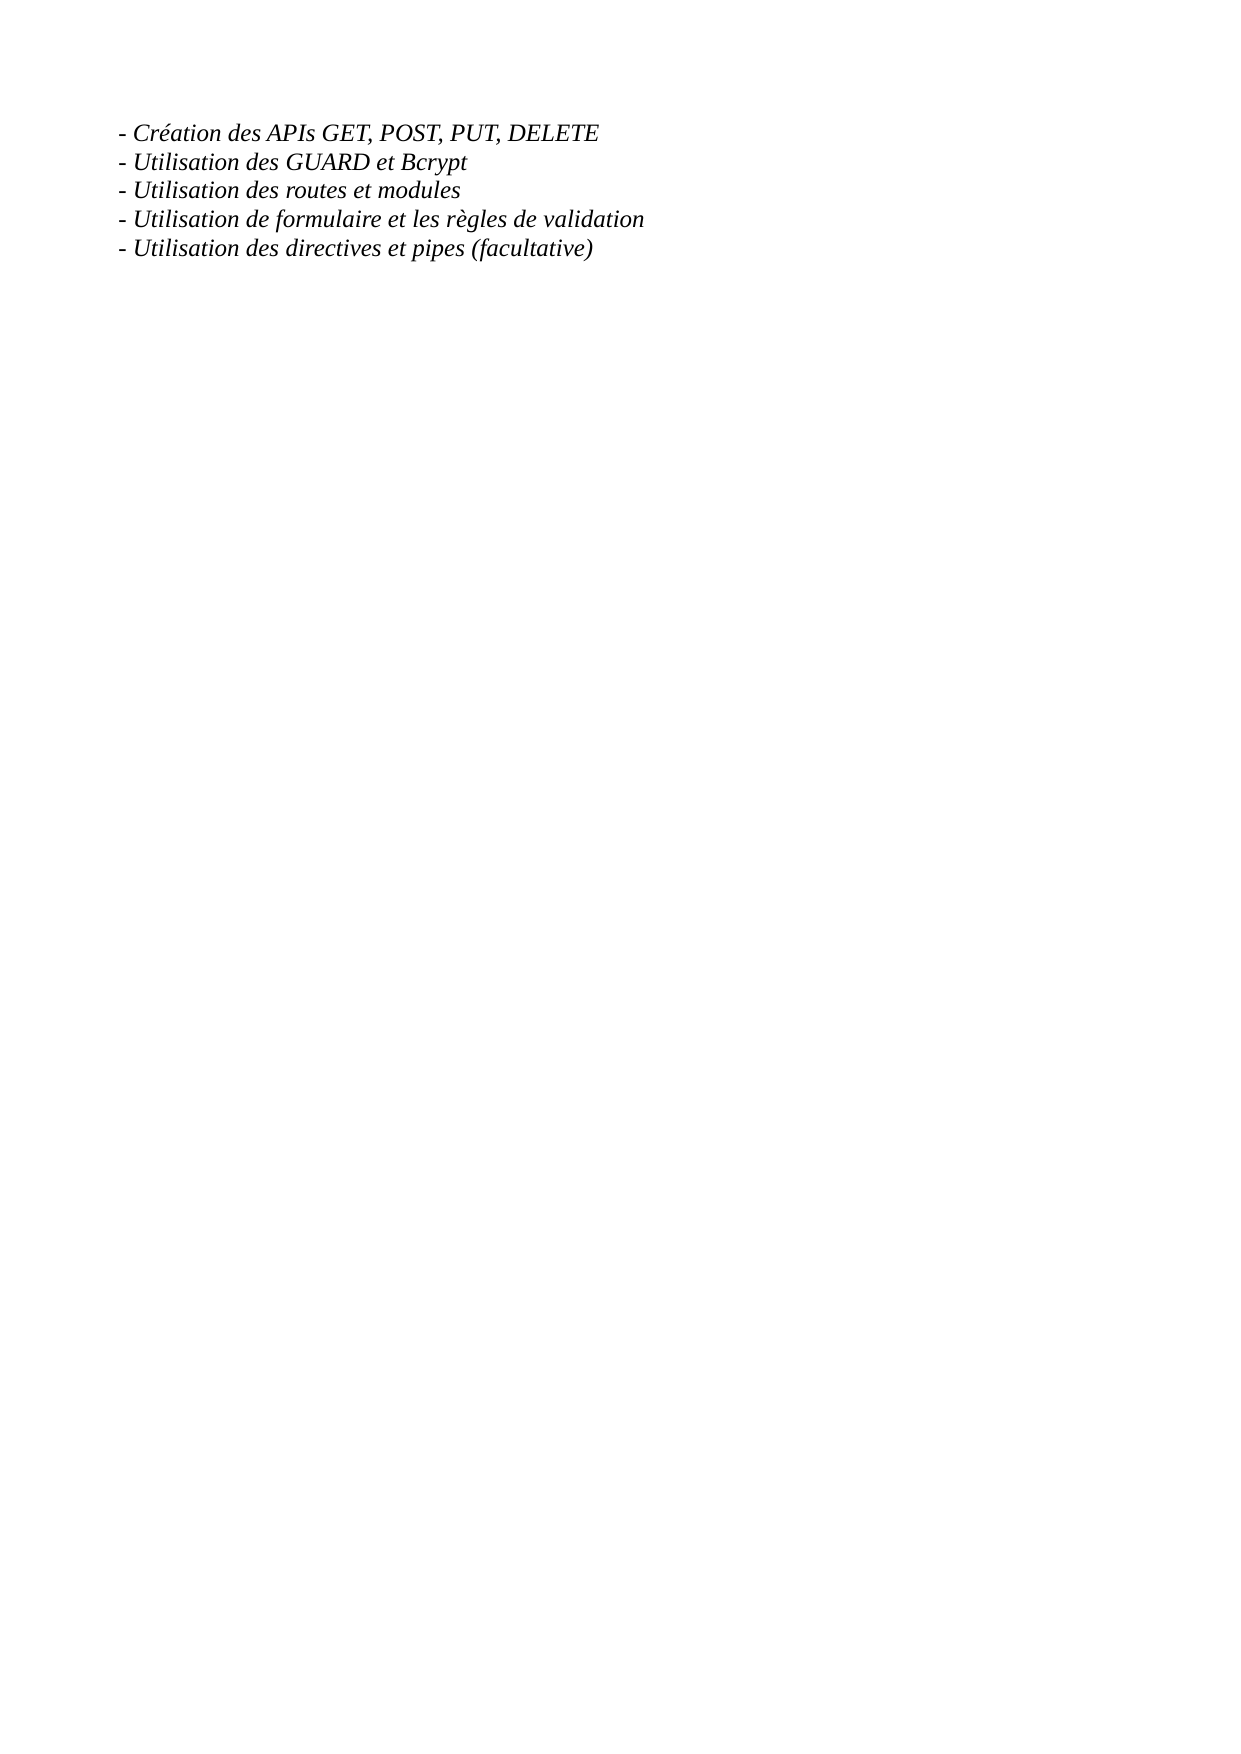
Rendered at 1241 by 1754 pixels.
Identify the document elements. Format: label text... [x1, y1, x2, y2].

text - Création des APIs GET, POST, PUT, DELETE [118, 118, 1122, 147]
text - Utilisation des routes et modules [118, 176, 1122, 204]
text - Utilisation des GUARD et Bcrypt [118, 147, 1122, 176]
text - Utilisation des directives et pipes (facultative) [118, 233, 1122, 262]
text - Utilisation de formulaire et les règles de validation [118, 204, 1122, 233]
